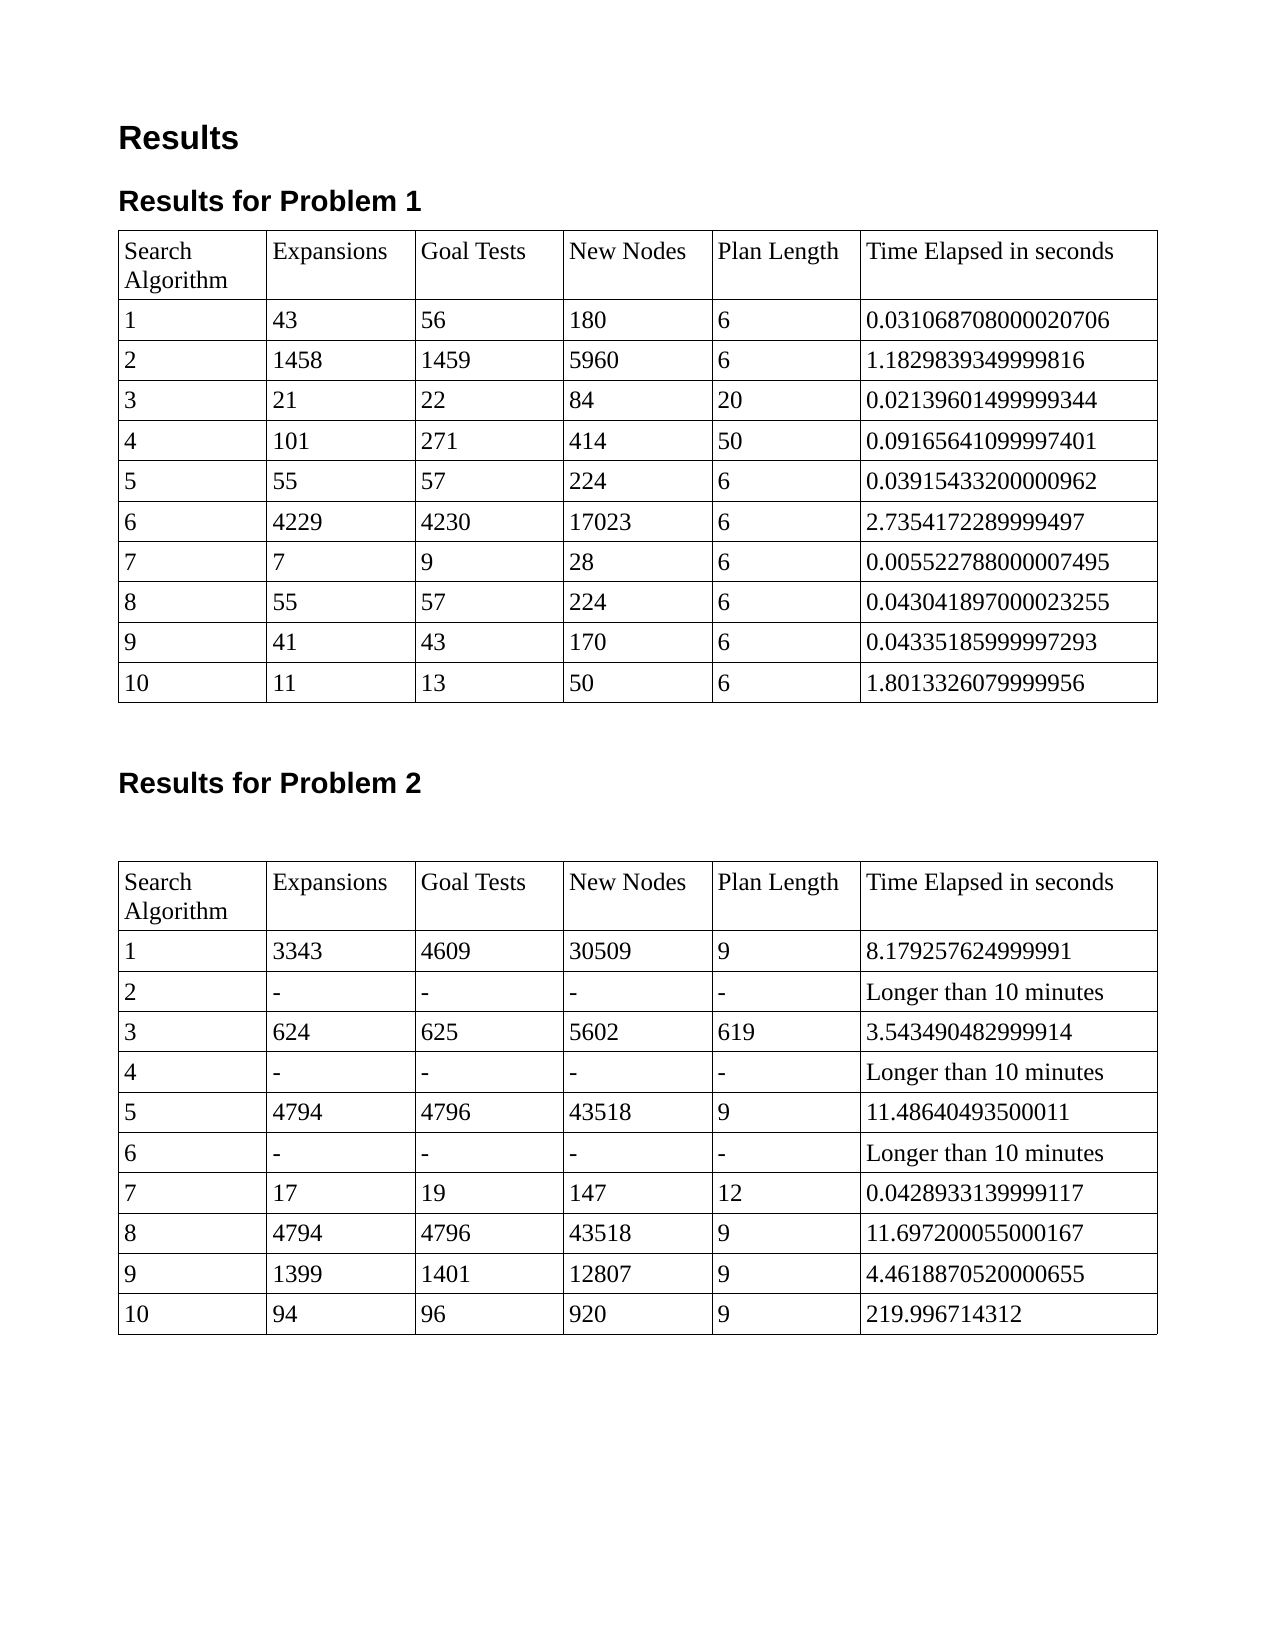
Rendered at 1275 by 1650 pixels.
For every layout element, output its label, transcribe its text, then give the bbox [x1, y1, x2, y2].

table_cell 3 [119, 381, 266, 420]
table_cell 43518 [564, 1214, 712, 1253]
table_cell 11.48640493500011 [861, 1093, 1157, 1132]
table_cell 6 [713, 542, 860, 581]
table_cell Longer than 10 minutes [861, 1052, 1157, 1092]
table_cell 2.7354172289999497 [861, 502, 1157, 541]
table_cell 0.043041897000023255 [861, 582, 1157, 622]
table_cell 4 [119, 1052, 266, 1092]
table_cell 5 [119, 1093, 266, 1132]
table_cell 9 [416, 542, 563, 581]
table_cell 1.1829839349999816 [861, 341, 1157, 380]
table_cell 101 [267, 421, 415, 460]
table_cell - [267, 1052, 415, 1092]
table_cell 5602 [564, 1012, 712, 1051]
table_cell 6 [713, 300, 860, 339]
table_cell 12 [713, 1173, 860, 1213]
table_cell Longer than 10 minutes [861, 972, 1157, 1011]
table_cell 1401 [416, 1254, 563, 1293]
table_cell 6 [713, 663, 860, 702]
table_cell 6 [713, 341, 860, 380]
table_cell 30509 [564, 931, 712, 971]
table_header Goal Tests [416, 862, 563, 930]
table_cell 6 [713, 461, 860, 501]
table_cell - [564, 1052, 712, 1092]
table_cell 6 [119, 502, 266, 541]
table_cell 9 [713, 1214, 860, 1253]
table_cell 55 [267, 582, 415, 622]
table_cell 17 [267, 1173, 415, 1213]
table_cell 1459 [416, 341, 563, 380]
table_cell 1 [119, 931, 266, 971]
table_cell 9 [713, 1294, 860, 1333]
table_cell 625 [416, 1012, 563, 1051]
table_cell 3343 [267, 931, 415, 971]
table_header Expansions [267, 862, 415, 930]
table_cell 6 [119, 1133, 266, 1172]
table_cell 7 [119, 1173, 266, 1213]
table_cell 2 [119, 341, 266, 380]
table_cell - [713, 972, 860, 1011]
table_cell 13 [416, 663, 563, 702]
table_cell 0.005522788000007495 [861, 542, 1157, 581]
table_header Plan Length [713, 862, 860, 930]
table_cell 1399 [267, 1254, 415, 1293]
table_cell 224 [564, 582, 712, 622]
table_cell 10 [119, 1294, 266, 1333]
table_cell 219.996714312 [861, 1294, 1157, 1333]
table_cell 9 [713, 1093, 860, 1132]
table_cell 12807 [564, 1254, 712, 1293]
table_cell - [416, 1133, 563, 1172]
table_cell 9 [713, 931, 860, 971]
table_cell 4796 [416, 1214, 563, 1253]
table_cell 57 [416, 461, 563, 501]
table_cell 8 [119, 1214, 266, 1253]
table_cell 50 [564, 663, 712, 702]
table_cell 9 [119, 623, 266, 662]
subtitle Results for Problem 1 [118, 184, 1157, 218]
table_header Expansions [267, 231, 415, 299]
table_cell 8.179257624999991 [861, 931, 1157, 971]
table_cell 94 [267, 1294, 415, 1333]
table_cell 0.0428933139999117 [861, 1173, 1157, 1213]
table_cell 7 [119, 542, 266, 581]
table_cell 7 [267, 542, 415, 581]
table_cell 2 [119, 972, 266, 1011]
table_header Time Elapsed in seconds [861, 862, 1157, 930]
table_cell 43 [267, 300, 415, 339]
table_cell 43518 [564, 1093, 712, 1132]
table_cell 4794 [267, 1093, 415, 1132]
table_cell 11.697200055000167 [861, 1214, 1157, 1253]
table_cell 1458 [267, 341, 415, 380]
table_cell 10 [119, 663, 266, 702]
table_cell - [713, 1052, 860, 1092]
table_cell 84 [564, 381, 712, 420]
table_header New Nodes [564, 231, 712, 299]
table_cell 619 [713, 1012, 860, 1051]
table_cell 55 [267, 461, 415, 501]
table_cell 9 [713, 1254, 860, 1293]
table_cell 1.8013326079999956 [861, 663, 1157, 702]
table_cell 4 [119, 421, 266, 460]
table_cell 3 [119, 1012, 266, 1051]
table_cell 11 [267, 663, 415, 702]
table_cell - [267, 972, 415, 1011]
table_cell 41 [267, 623, 415, 662]
table_cell 3.543490482999914 [861, 1012, 1157, 1051]
table_cell 0.03915433200000962 [861, 461, 1157, 501]
table_cell 224 [564, 461, 712, 501]
table_cell 271 [416, 421, 563, 460]
table_cell 21 [267, 381, 415, 420]
table_cell 920 [564, 1294, 712, 1333]
table_cell 6 [713, 582, 860, 622]
subtitle Results [118, 118, 1157, 157]
table_cell 22 [416, 381, 563, 420]
table_cell 56 [416, 300, 563, 339]
table_header Goal Tests [416, 231, 563, 299]
table_cell 4230 [416, 502, 563, 541]
table_header Time Elapsed in seconds [861, 231, 1157, 299]
table_cell 20 [713, 381, 860, 420]
table_cell 5960 [564, 341, 712, 380]
table_cell 414 [564, 421, 712, 460]
table_cell 1 [119, 300, 266, 339]
table_header Search Algorithm [119, 862, 266, 930]
table_cell 19 [416, 1173, 563, 1213]
table_cell 0.09165641099997401 [861, 421, 1157, 460]
table_cell 170 [564, 623, 712, 662]
table_cell 147 [564, 1173, 712, 1213]
table_cell 4609 [416, 931, 563, 971]
table_cell - [564, 1133, 712, 1172]
table_cell 6 [713, 623, 860, 662]
table_cell 28 [564, 542, 712, 581]
table_cell Longer than 10 minutes [861, 1133, 1157, 1172]
table_cell 43 [416, 623, 563, 662]
table_cell - [416, 972, 563, 1011]
table_cell 0.02139601499999344 [861, 381, 1157, 420]
table_cell 6 [713, 502, 860, 541]
table_header Search Algorithm [119, 231, 266, 299]
table_cell 8 [119, 582, 266, 622]
table_cell - [267, 1133, 415, 1172]
table_cell 624 [267, 1012, 415, 1051]
table_cell - [564, 972, 712, 1011]
table_cell 0.031068708000020706 [861, 300, 1157, 339]
table_cell 4229 [267, 502, 415, 541]
table_cell 4794 [267, 1214, 415, 1253]
table_cell 4.4618870520000655 [861, 1254, 1157, 1293]
table_cell 9 [119, 1254, 266, 1293]
table_cell 5 [119, 461, 266, 501]
table_cell 0.04335185999997293 [861, 623, 1157, 662]
table_cell 50 [713, 421, 860, 460]
table_cell 17023 [564, 502, 712, 541]
subtitle Results for Problem 2 [118, 766, 1157, 800]
table_cell 4796 [416, 1093, 563, 1132]
table_header New Nodes [564, 862, 712, 930]
table_cell - [713, 1133, 860, 1172]
table_cell 96 [416, 1294, 563, 1333]
table_cell 57 [416, 582, 563, 622]
table_cell 180 [564, 300, 712, 339]
table_cell - [416, 1052, 563, 1092]
table_header Plan Length [713, 231, 860, 299]
